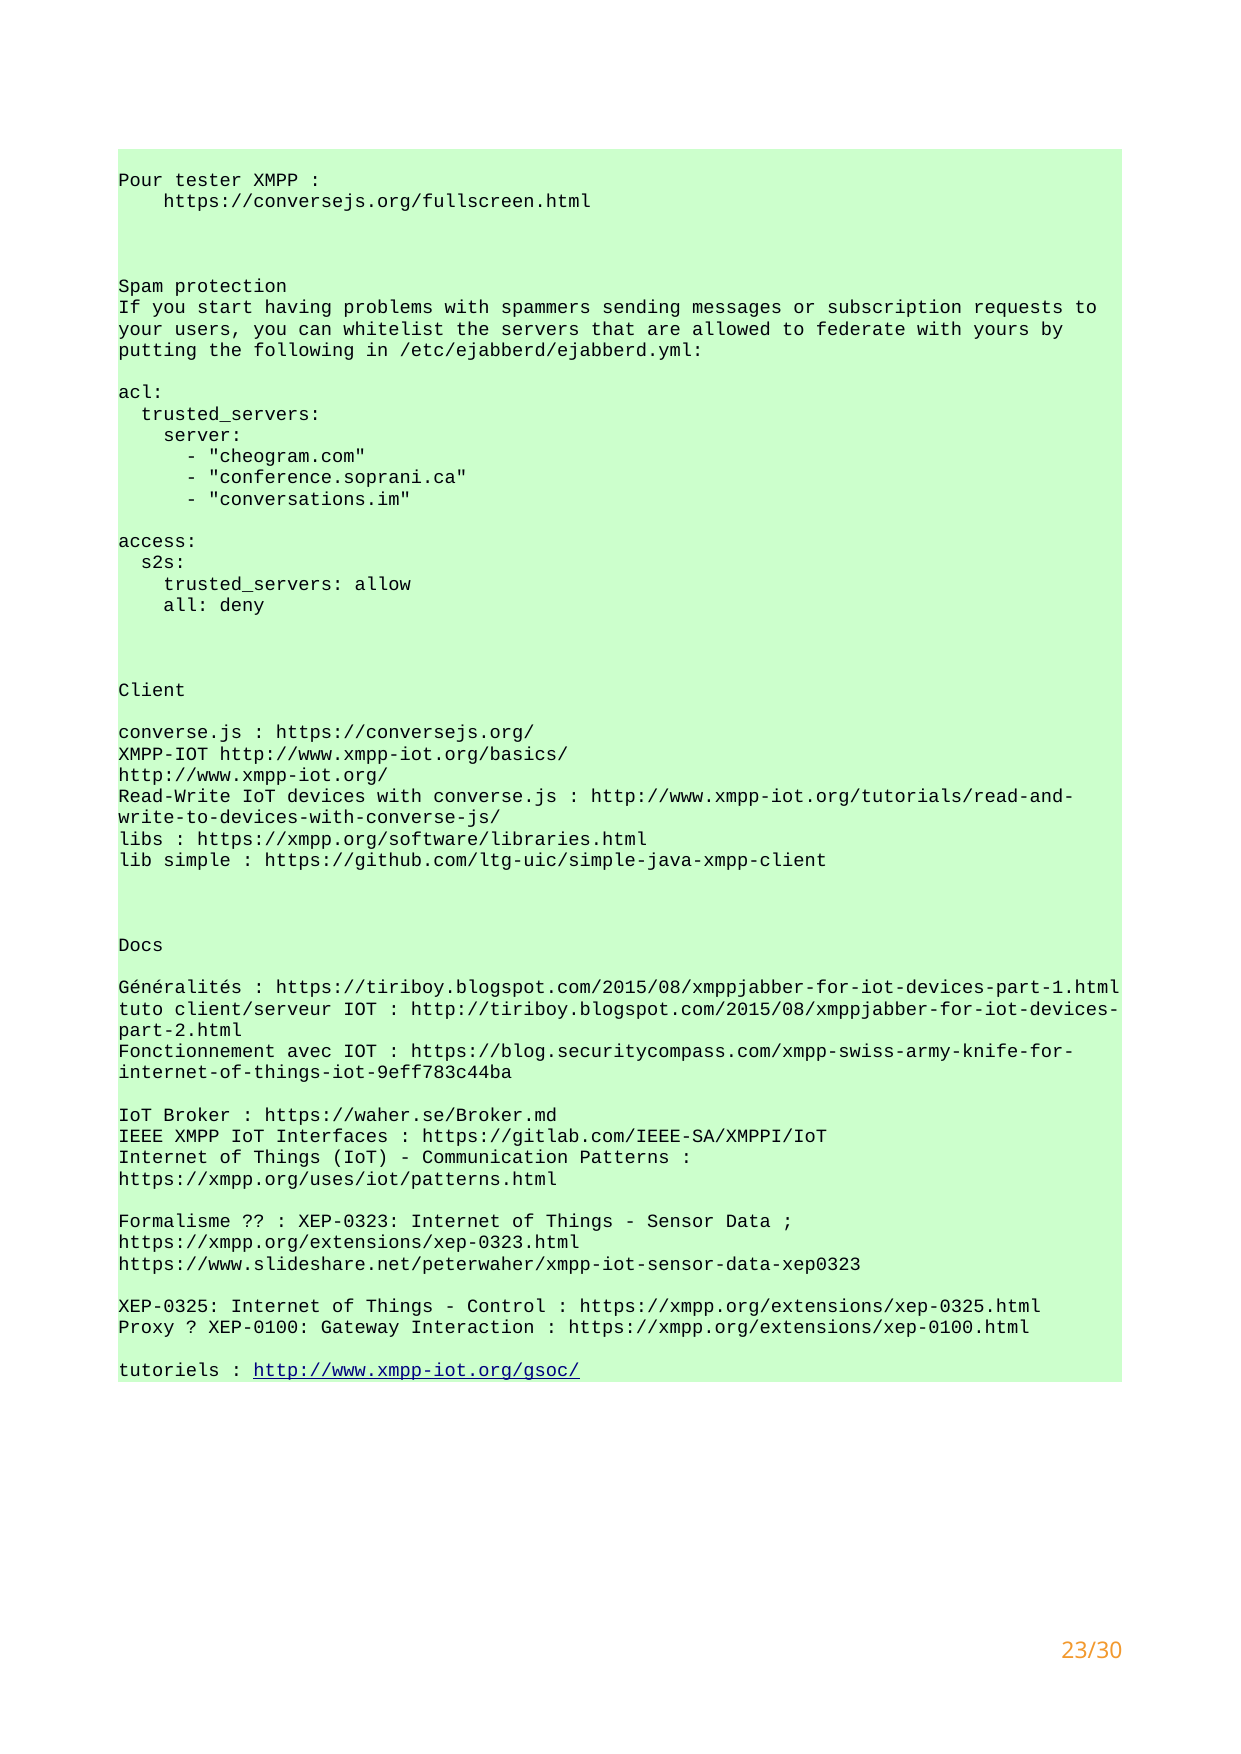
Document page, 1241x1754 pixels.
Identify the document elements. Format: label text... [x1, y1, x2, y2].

text IoT Broker : https://waher.se/Broker.md [118, 1106, 1122, 1127]
text access: [118, 532, 1122, 553]
text - "conversations.im" [118, 489, 1122, 511]
text Client [118, 681, 1122, 702]
text Spam protection [118, 277, 1122, 298]
text lib simple : https://github.com/ltg-uic/simple-java-xmpp-client [118, 851, 1122, 872]
text all: deny [118, 596, 1122, 617]
text acl: [118, 383, 1122, 404]
text tuto client/serveur IOT : http://tiriboy.blogspot.com/2015/08/xmppjabber-for-iot-devices-part-2.html [118, 999, 1122, 1042]
text Read-Write IoT devices with converse.js : http://www.xmpp-iot.org/tutorials/read-and-write-to-devices-with-converse-js/ [118, 787, 1122, 829]
text Pour tester XMPP : [118, 171, 1122, 192]
text Formalisme ?? : XEP-0323: Internet of Things - Sensor Data ; https://xmpp.org/extensions/xep-0323.html [118, 1212, 1122, 1254]
text server: [118, 426, 1122, 447]
text - "conference.soprani.ca" [118, 468, 1122, 489]
text - "cheogram.com" [118, 447, 1122, 468]
text IEEE XMPP IoT Interfaces : https://gitlab.com/IEEE-SA/XMPPI/IoT [118, 1127, 1122, 1148]
text Généralités : https://tiriboy.blogspot.com/2015/08/xmppjabber-for-iot-devices-part-1.html [118, 978, 1122, 999]
text https://www.slideshare.net/peterwaher/xmpp-iot-sensor-data-xep0323 [118, 1254, 1122, 1276]
text s2s: [118, 553, 1122, 574]
text XMPP-IOT http://www.xmpp-iot.org/basics/ [118, 744, 1122, 766]
text Docs [118, 936, 1122, 957]
text Fonctionnement avec IOT : https://blog.securitycompass.com/xmpp-swiss-army-knife-for-internet-of-things-iot-9eff783c44ba [118, 1042, 1122, 1084]
text tutoriels : http://www.xmpp-iot.org/gsoc/ [118, 1361, 1122, 1382]
text Internet of Things (IoT) - Communication Patterns : https://xmpp.org/uses/iot/patterns.html [118, 1148, 1122, 1191]
text converse.js : https://conversejs.org/ [118, 723, 1122, 744]
text If you start having problems with spammers sending messages or subscription requests to your users, you can whitelist the servers that are allowed to federate with yours by putting the following in /etc/ejabberd/ejabberd.yml: [118, 298, 1122, 362]
text https://conversejs.org/fullscreen.html [118, 192, 1122, 213]
text libs : https://xmpp.org/software/libraries.html [118, 829, 1122, 851]
text http://www.xmpp-iot.org/ [118, 766, 1122, 787]
text trusted_servers: allow [118, 574, 1122, 596]
text Proxy ? XEP-0100: Gateway Interaction : https://xmpp.org/extensions/xep-0100.html [118, 1318, 1122, 1339]
text trusted_servers: [118, 404, 1122, 426]
text XEP-0325: Internet of Things - Control : https://xmpp.org/extensions/xep-0325.html [118, 1297, 1122, 1318]
